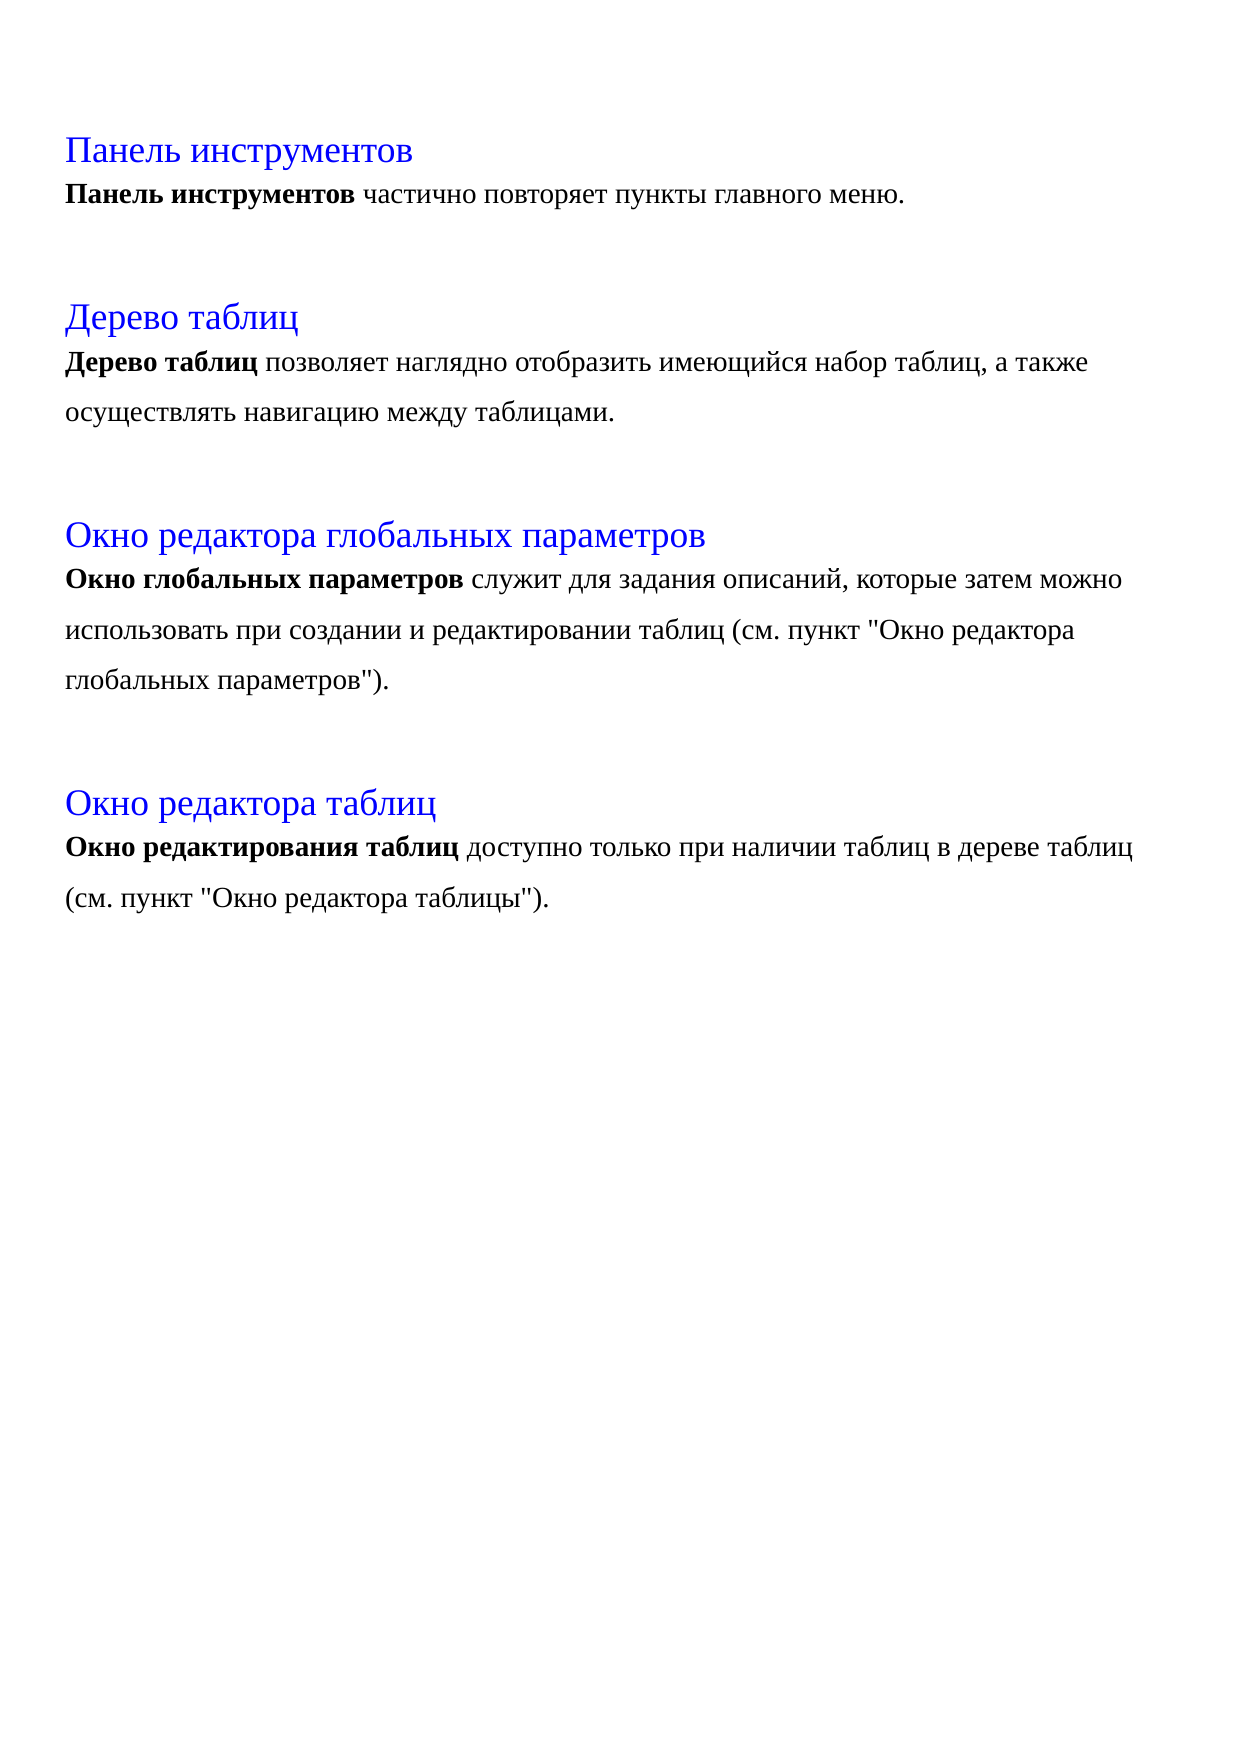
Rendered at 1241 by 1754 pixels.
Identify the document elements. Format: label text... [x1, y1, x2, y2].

table_cell Панель инструментов Панель инструментов частично повторяет пункты главного меню. Дерево таблиц Дерево таблиц позволяет наглядно отобразить имеющийся набор таблиц, а также осуществлять навигацию между таблицами. Окно редактора глобальных параметров Окно глобальных параметров служит для задания описаний, которые затем можно использовать при создании и редактировании таблиц (см. пункт "Окно редактора глобальных параметров"). Окно редактора таблиц Окно редактирования таблиц доступно только при наличии таблиц в дереве таблиц (см. пункт "Окно редактора таблицы"). [59, 59, 1181, 925]
